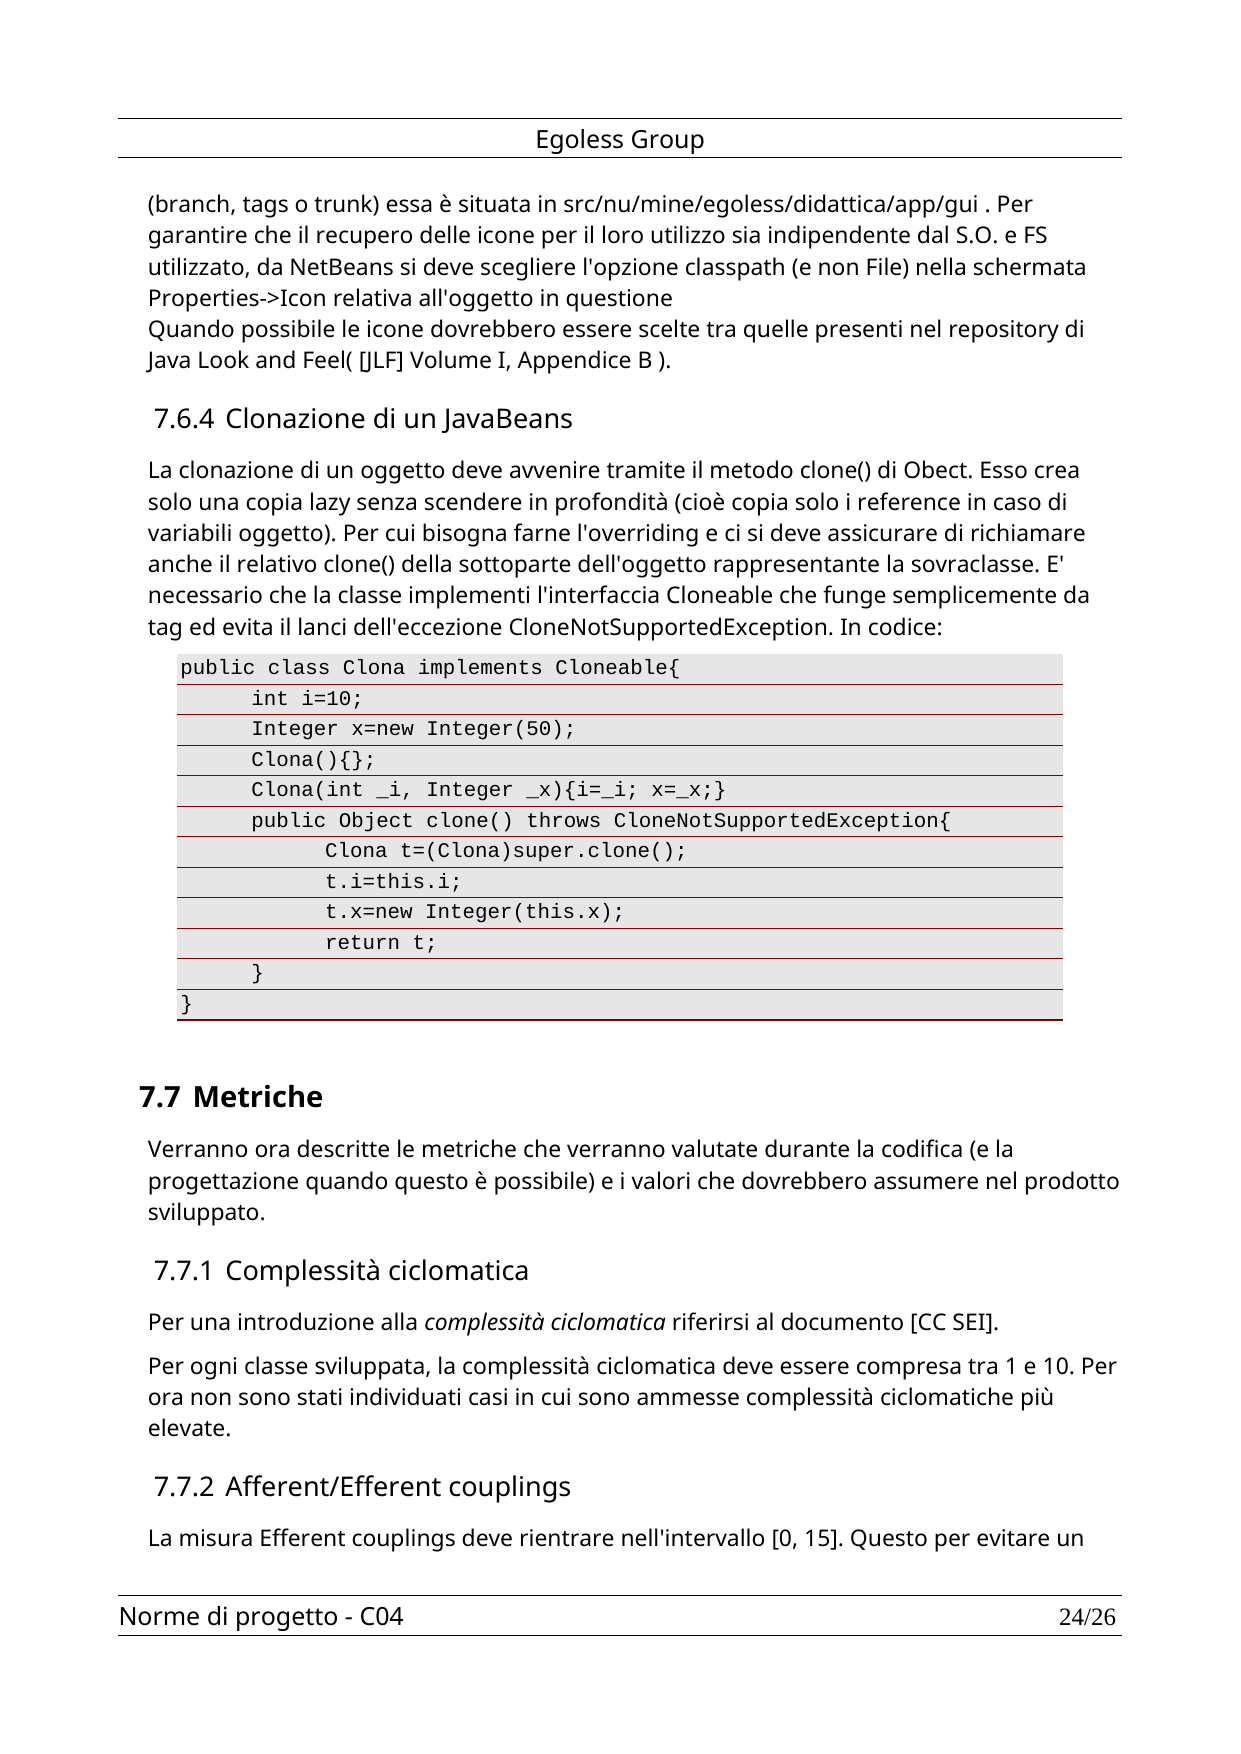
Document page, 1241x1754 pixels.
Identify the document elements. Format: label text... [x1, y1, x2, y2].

text Verranno ora descritte le metriche che verranno valutate durante la codifica (e la progettazione quando questo è possibile) e i valori che dovrebbero assumere nel prodotto sviluppato. [148, 1133, 1122, 1227]
text Integer x=new Integer(50); [177, 715, 1063, 745]
text (branch, tags o trunk) essa è situata in src/nu/mine/egoless/didattica/app/gui . Per garantire che il recupero delle icone per il loro utilizzo sia indipendente dal S.O. e FS utilizzato, da NetBeans si deve scegliere l'opzione classpath (e non File) nella schermata Properties->Icon relativa all'oggetto in questione Quando possibile le icone dovrebbero essere scelte tra quelle presenti nel repository di Java Look and Feel( [JLF] Volume I, Appendice B ). [148, 188, 1122, 375]
subtitle Complessità ciclomatica [153, 1251, 1122, 1288]
subtitle Clonazione di un JavaBeans [153, 400, 1122, 437]
text return t; [177, 929, 1063, 958]
text La misura Efferent couplings deve rientrare nell'intervallo [0, 15]. Questo per evitare un [148, 1522, 1122, 1554]
text t.x=new Integer(this.x); [177, 898, 1063, 928]
text } [177, 959, 1063, 989]
subtitle Metriche [139, 1076, 1122, 1116]
text Clona(int _i, Integer _x){i=_i; x=_x;} [177, 776, 1063, 806]
text Clona(){}; [177, 746, 1063, 775]
text public class Clona implements Cloneable{ [177, 654, 1063, 684]
text int i=10; [177, 685, 1063, 714]
text Per ogni classe sviluppata, la complessità ciclomatica deve essere compresa tra 1 e 10. Per ora non sono stati individuati casi in cui sono ammesse complessità ciclomatiche più elevate. [148, 1350, 1122, 1443]
text La clonazione di un oggetto deve avvenire tramite il metodo clone() di Obect. Esso crea solo una copia lazy senza scendere in profondità (cioè copia solo i reference in caso di variabili oggetto). Per cui bisogna farne l'overriding e ci si deve assicurare di richiamare anche il relativo clone() della sottoparte dell'oggetto rappresentante la sovraclasse. E' necessario che la classe implementi l'interfaccia Cloneable che funge semplicemente da tag ed evita il lanci dell'eccezione CloneNotSupportedException. In codice: [148, 454, 1122, 642]
subtitle Afferent/Efferent couplings [153, 1468, 1122, 1505]
text public Object clone() throws CloneNotSupportedException{ [177, 807, 1063, 836]
text Clona t=(Clona)super.clone(); [177, 837, 1063, 867]
text } [177, 990, 1063, 1019]
text Per una introduzione alla complessità ciclomatica riferirsi al documento [CC SEI]. [148, 1306, 1122, 1337]
text t.i=this.i; [177, 868, 1063, 897]
